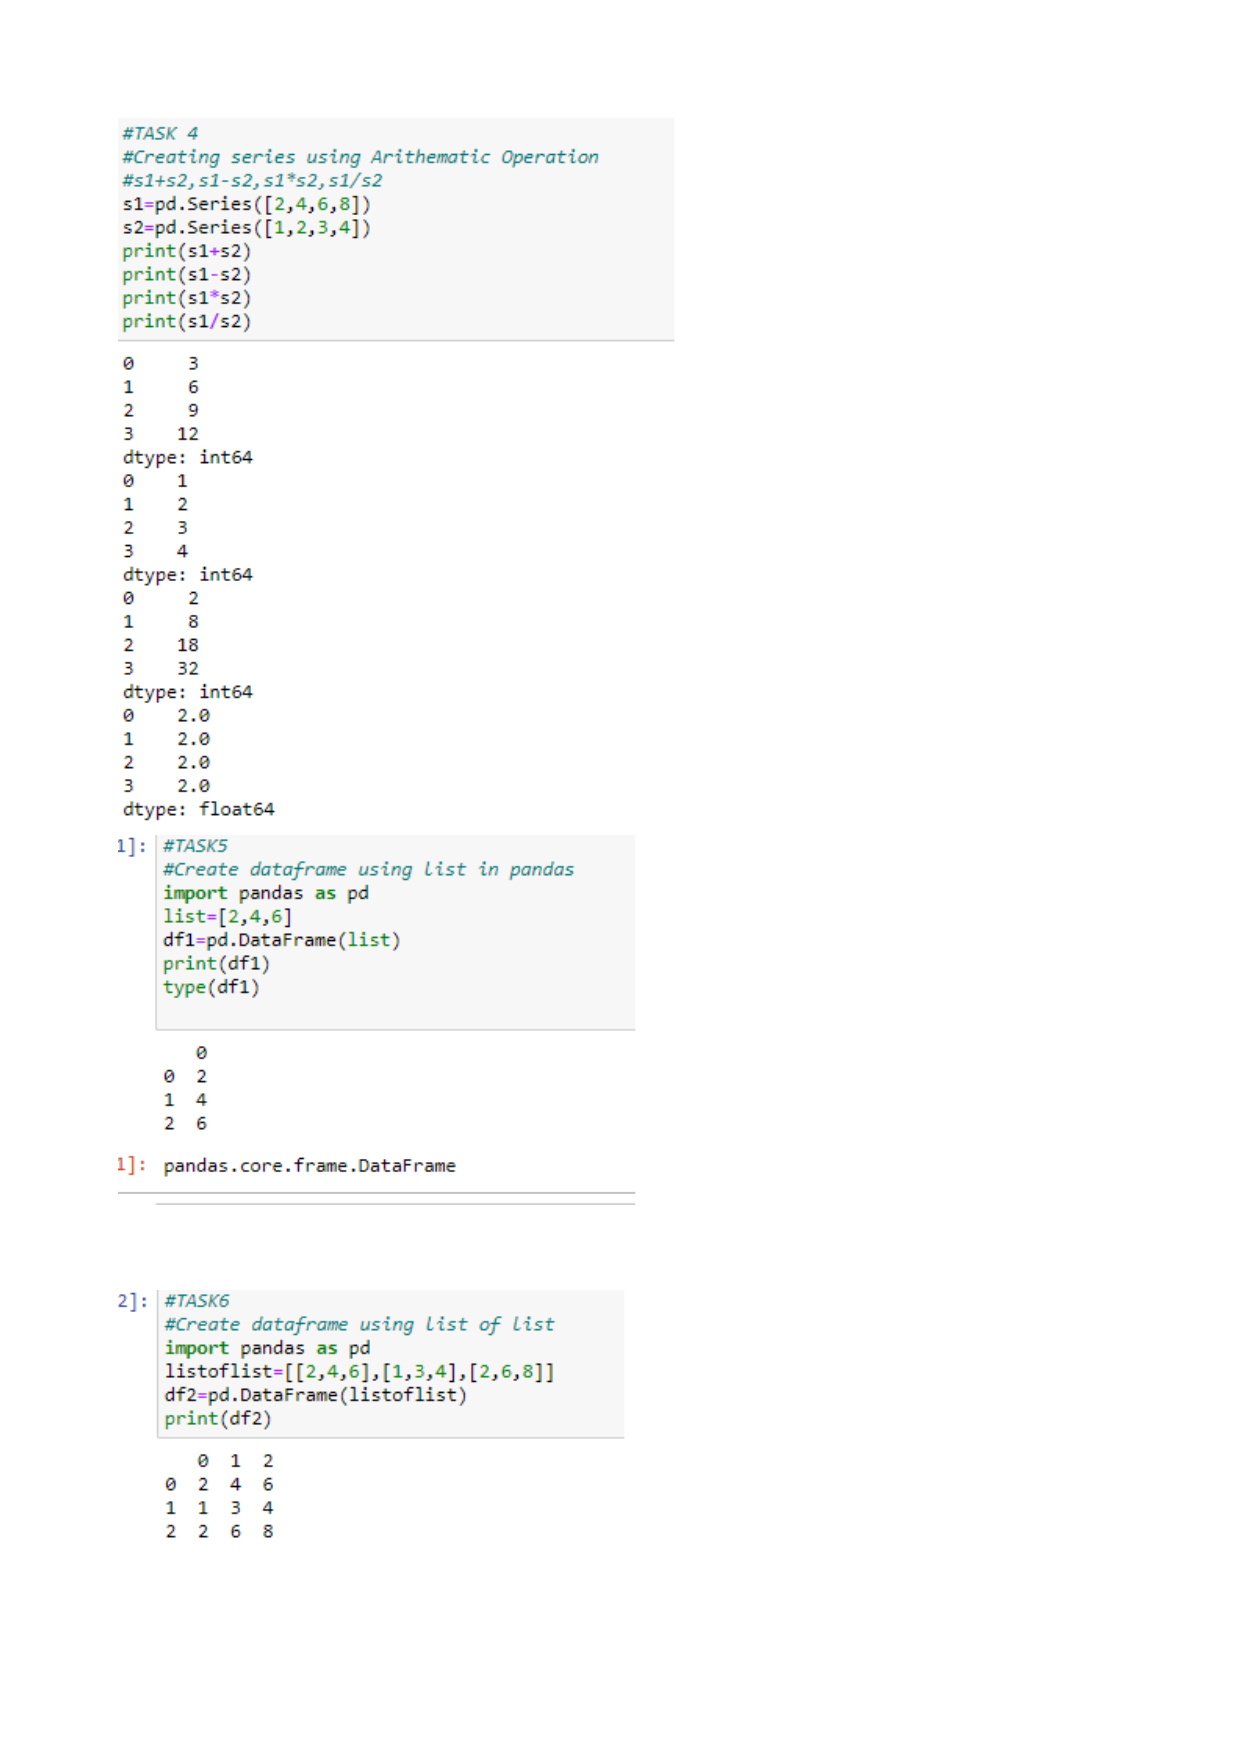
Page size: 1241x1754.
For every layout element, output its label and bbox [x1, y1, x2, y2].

picture [118, 1290, 625, 1555]
picture [118, 118, 675, 1205]
